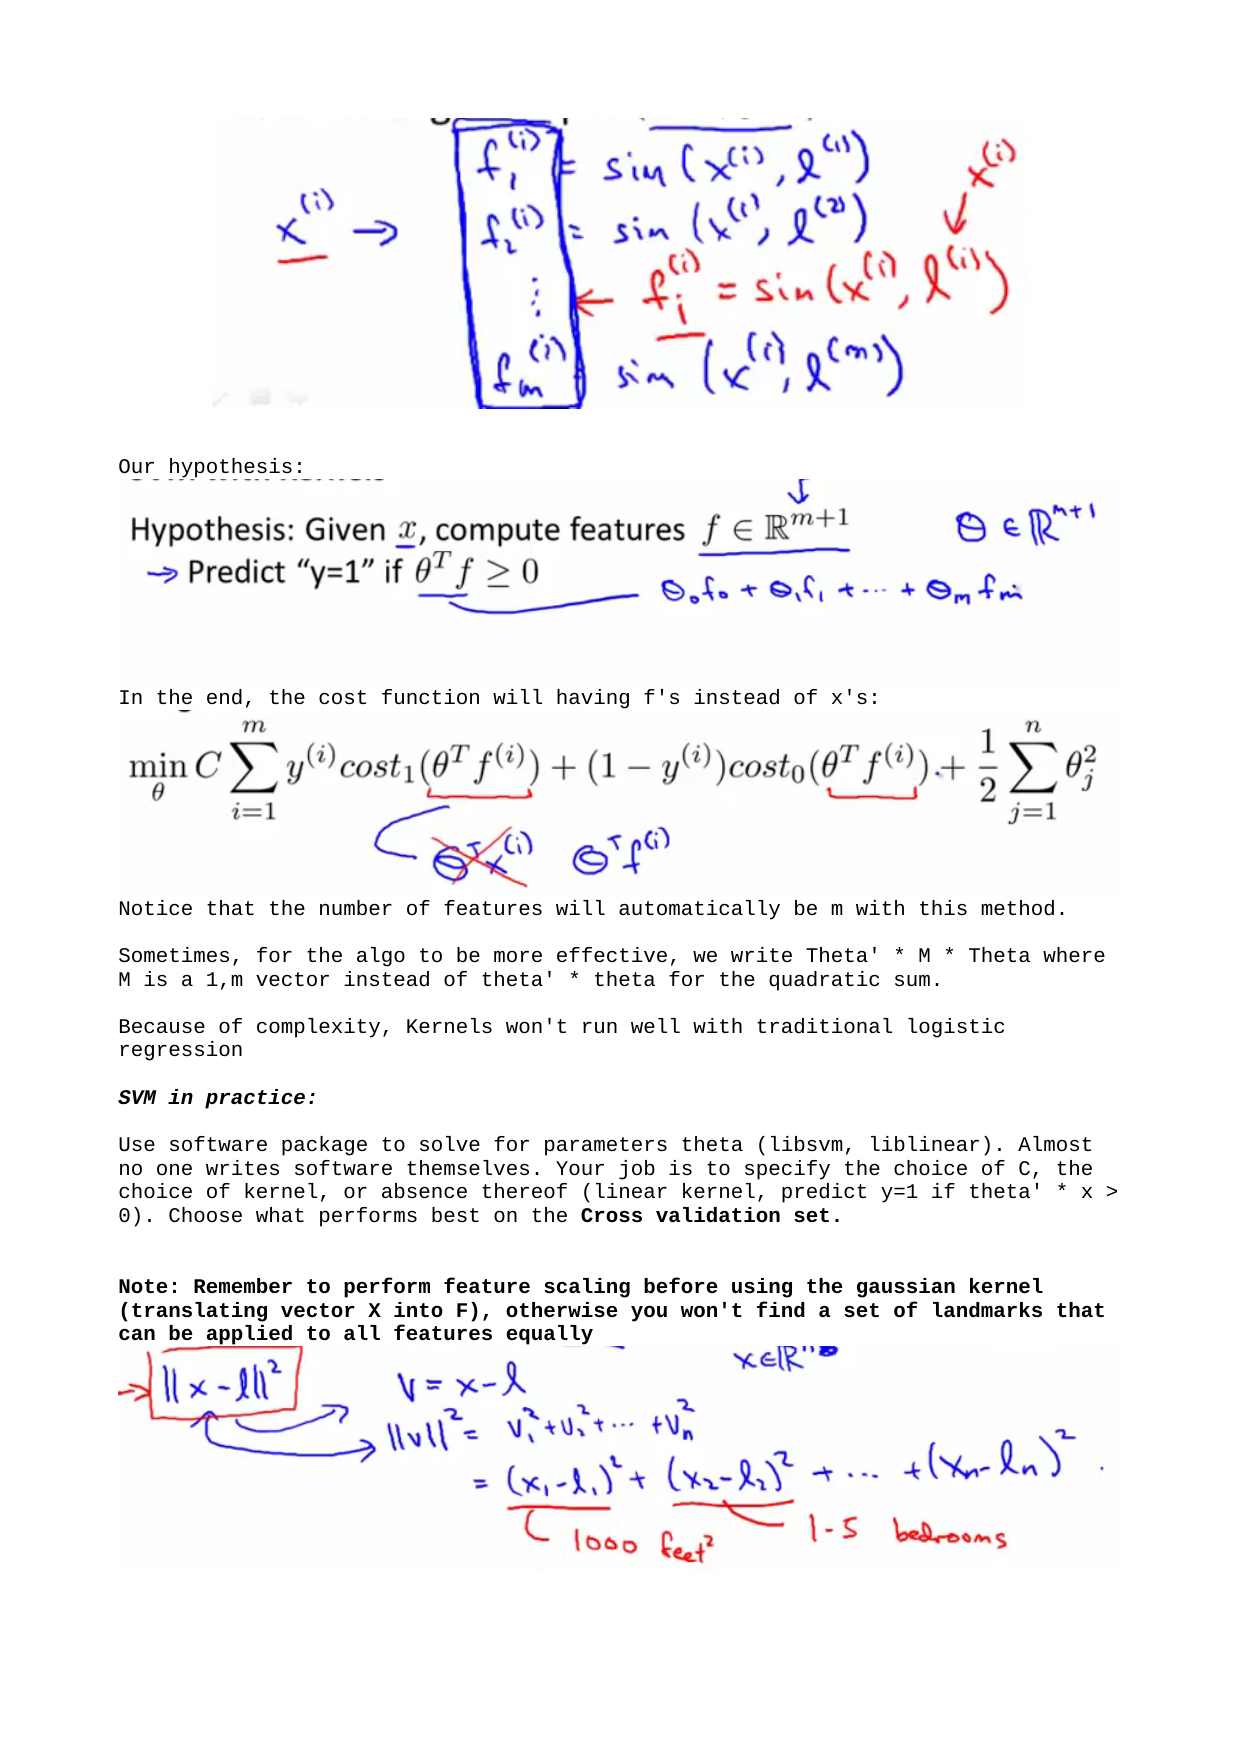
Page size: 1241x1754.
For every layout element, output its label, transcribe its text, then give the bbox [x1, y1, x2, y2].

text Use software package to solve for parameters theta (libsvm, liblinear). Almost no one writes software themselves. Your job is to specify the choice of C, the choice of kernel, or absence thereof (linear kernel, predict y=1 if theta' * x > 0). Choose what performs best on the Cross validation set. [118, 1134, 1122, 1229]
text Sometimes, for the algo to be more effective, we write Theta' * M * Theta where M is a 1,m vector instead of theta' * theta for the quadratic sum. [118, 945, 1122, 992]
text Because of complexity, Kernels won't run well with traditional logistic regression [118, 1016, 1122, 1063]
text SVM in practice: [118, 1087, 1122, 1110]
picture [118, 710, 1123, 898]
text Note: Remember to perform feature scaling before using the gaussian kernel (translating vector X into F), otherwise you won't find a set of landmarks that can be applied to all features equally [118, 1276, 1122, 1346]
text Notice that the number of features will automatically be m with this method. [118, 898, 1122, 921]
picture [118, 479, 1123, 687]
text In the end, the cost function will having f's instead of x's: [118, 687, 1122, 710]
text Our hypothesis: [118, 456, 1122, 479]
picture [118, 1346, 1123, 1572]
picture [212, 118, 1028, 409]
